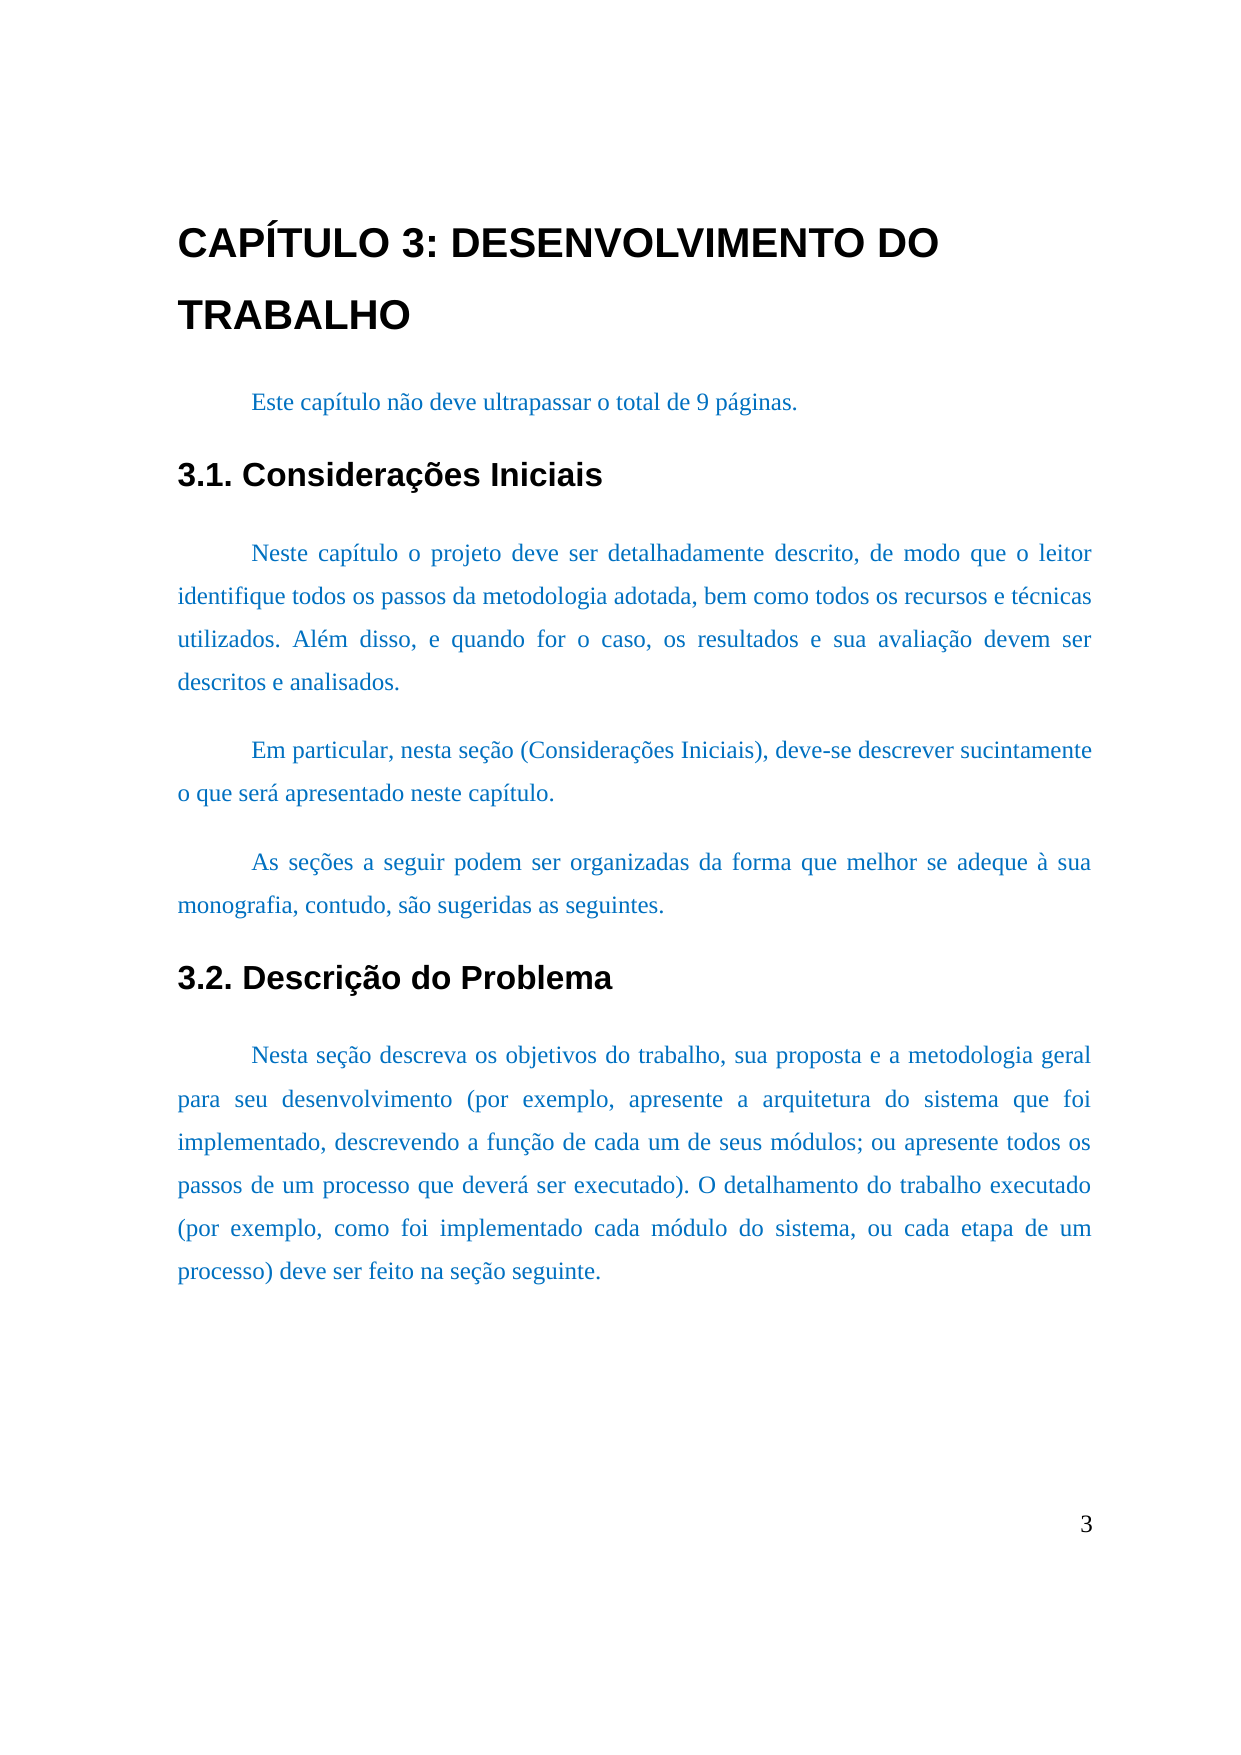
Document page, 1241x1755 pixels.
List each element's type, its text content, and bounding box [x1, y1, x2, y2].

text Em particular, nesta seção (Considerações Iniciais), deve-se descrever sucintamente o que será apresentado neste capítulo. [177, 735, 1093, 807]
text Nesta seção descreva os objetivos do trabalho, sua proposta e a metodologia geral para seu desenvolvimento (por exemplo, apresente a arquitetura do sistema que foi implementado, descrevendo a função de cada um de seus módulos; ou apresente todos os passos de um processo que deverá ser executado). O detalhamento do trabalho executado (por exemplo, como foi implementado cada módulo do sistema, ou cada etapa de um processo) deve ser feito na seção seguinte. [177, 1041, 1093, 1285]
text Este capítulo não deve ultrapassar o total de 9 páginas. [177, 387, 1093, 416]
text Neste capítulo o projeto deve ser detalhadamente descrito, de modo que o leitor identifique todos os passos da metodologia adotada, bem como todos os recursos e técnicas utilizados. Além disso, e quando for o caso, os resultados e sua avaliação devem ser descritos e analisados. [177, 538, 1093, 696]
subtitle 3.2. Descrição do Problema [177, 958, 1093, 996]
text As seções a seguir podem ser organizadas da forma que melhor se adeque à sua monografia, contudo, são sugeridas as seguintes. [177, 847, 1093, 918]
subtitle CAPÍTULO 3: DESENVOLVIMENTO DO TRABALHO [177, 218, 1093, 338]
subtitle 3.1. Considerações Iniciais [177, 455, 1093, 494]
